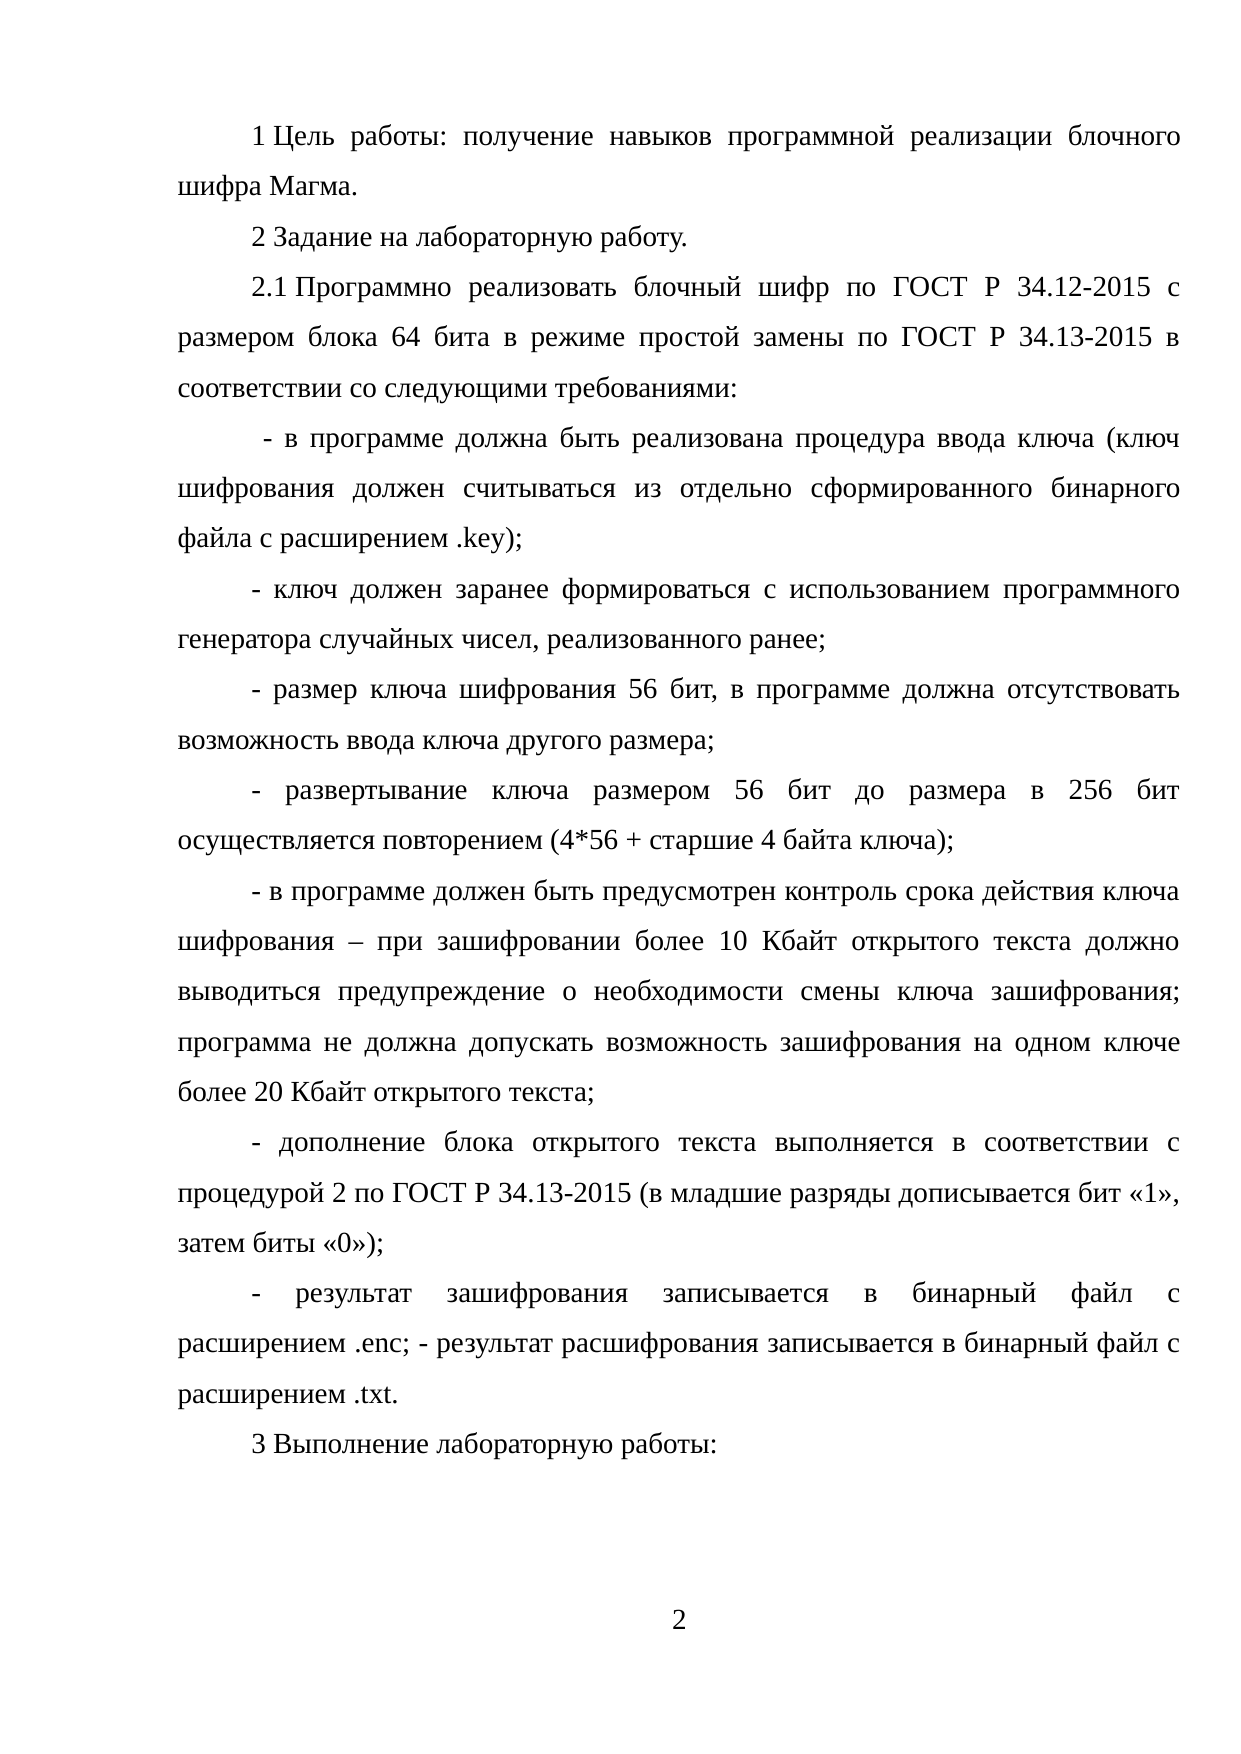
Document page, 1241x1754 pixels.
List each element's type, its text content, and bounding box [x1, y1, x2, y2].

text - в программе должен быть предусмотрен контроль срока действия ключа шифрования – при зашифровании более 10 Кбайт открытого текста должно выводиться предупреждение о необходимости смены ключа зашифрования; программа не должна допускать возможность зашифрования на одном ключе более 20 Кбайт открытого текста; [177, 873, 1181, 1108]
text - в программе должна быть реализована процедура ввода ключа (ключ шифрования должен считываться из отдельно сформированного бинарного файла с расширением .key); [177, 420, 1181, 554]
list Задание на лабораторную работу. [177, 219, 1181, 252]
list Цель работы: получение навыков программной реализации блочного шифра Магма. [177, 118, 1181, 202]
text - развертывание ключа размером 56 бит до размера в 256 бит осуществляется повторением (4*56 + старшие 4 байта ключа); [177, 772, 1181, 856]
list Выполнение лабораторную работы: [177, 1426, 1181, 1460]
text - размер ключа шифрования 56 бит, в программе должна отсутствовать возможность ввода ключа другого размера; [177, 672, 1181, 755]
text - ключ должен заранее формироваться с использованием программного генератора случайных чисел, реализованного ранее; [177, 571, 1181, 655]
text - результат зашифрования записывается в бинарный файл с расширением .enc; - результат расшифрования записывается в бинарный файл с расширением .txt. [177, 1275, 1181, 1409]
text - дополнение блока открытого текста выполняется в соответствии с процедурой 2 по ГОСТ Р 34.13-2015 (в младшие разряды дописывается бит «1», затем биты «0»); [177, 1124, 1181, 1258]
list Программно реализовать блочный шифр по ГОСТ Р 34.12-2015 с размером блока 64 бита в режиме простой замены по ГОСТ Р 34.13-2015 в соответствии со следующими требованиями: [177, 269, 1181, 403]
